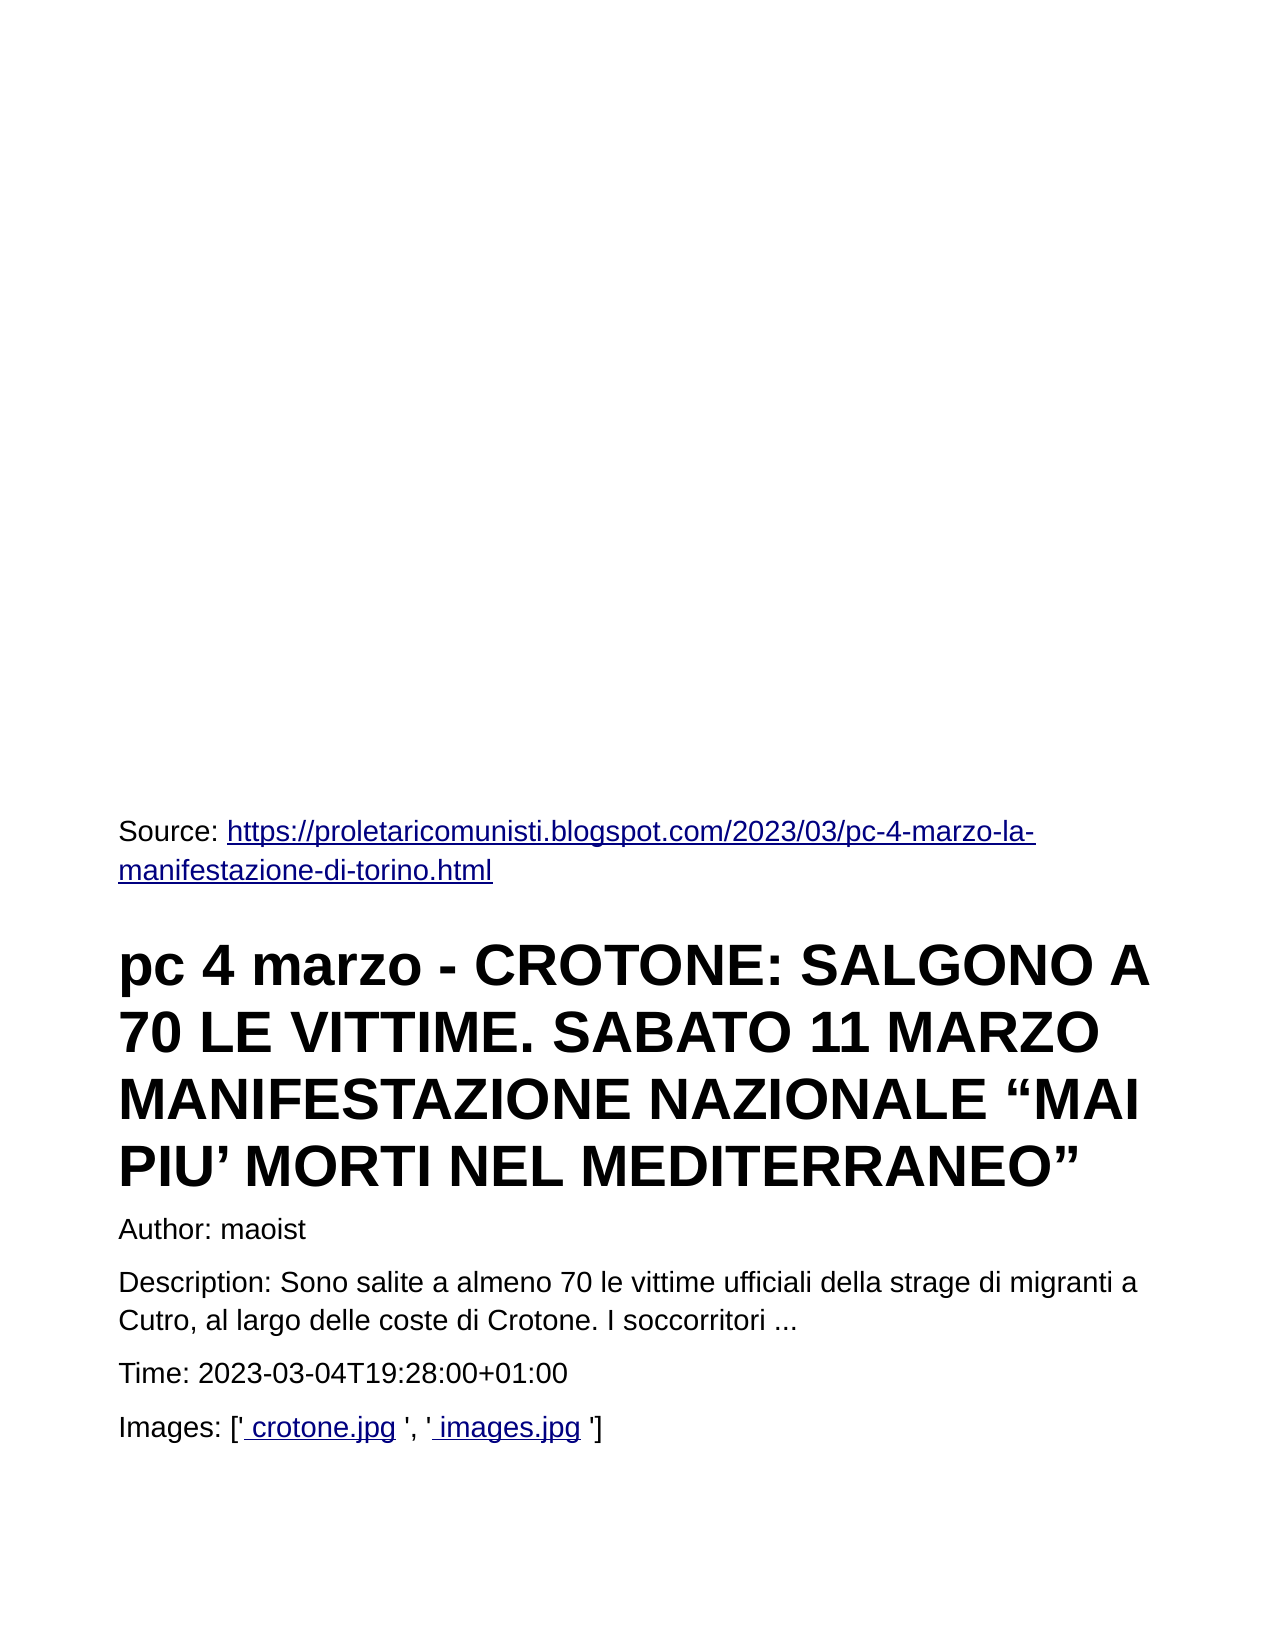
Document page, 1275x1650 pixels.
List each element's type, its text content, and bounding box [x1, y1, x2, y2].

text Source: https://proletaricomunisti.blogspot.com/2023/03/pc-4-marzo-la-manifestazione-di-torino.html [118, 814, 1157, 886]
text Images: [' crotone.jpg ', ' images.jpg '] [118, 1409, 1157, 1443]
text Description: Sono salite a almeno 70 le vittime ufficiali della strage di migranti a Cutro, al largo delle coste di Crotone. I soccorritori ... [118, 1265, 1157, 1337]
subtitle pc 4 marzo - CROTONE: SALGONO A 70 LE VITTIME. SABATO 11 MARZO MANIFESTAZIONE NAZIONALE “MAI PIU’ MORTI NEL MEDITERRANEO” [118, 931, 1157, 1199]
text Time: 2023-03-04T19:28:00+01:00 [118, 1356, 1157, 1390]
text Author: maoist [118, 1212, 1157, 1245]
